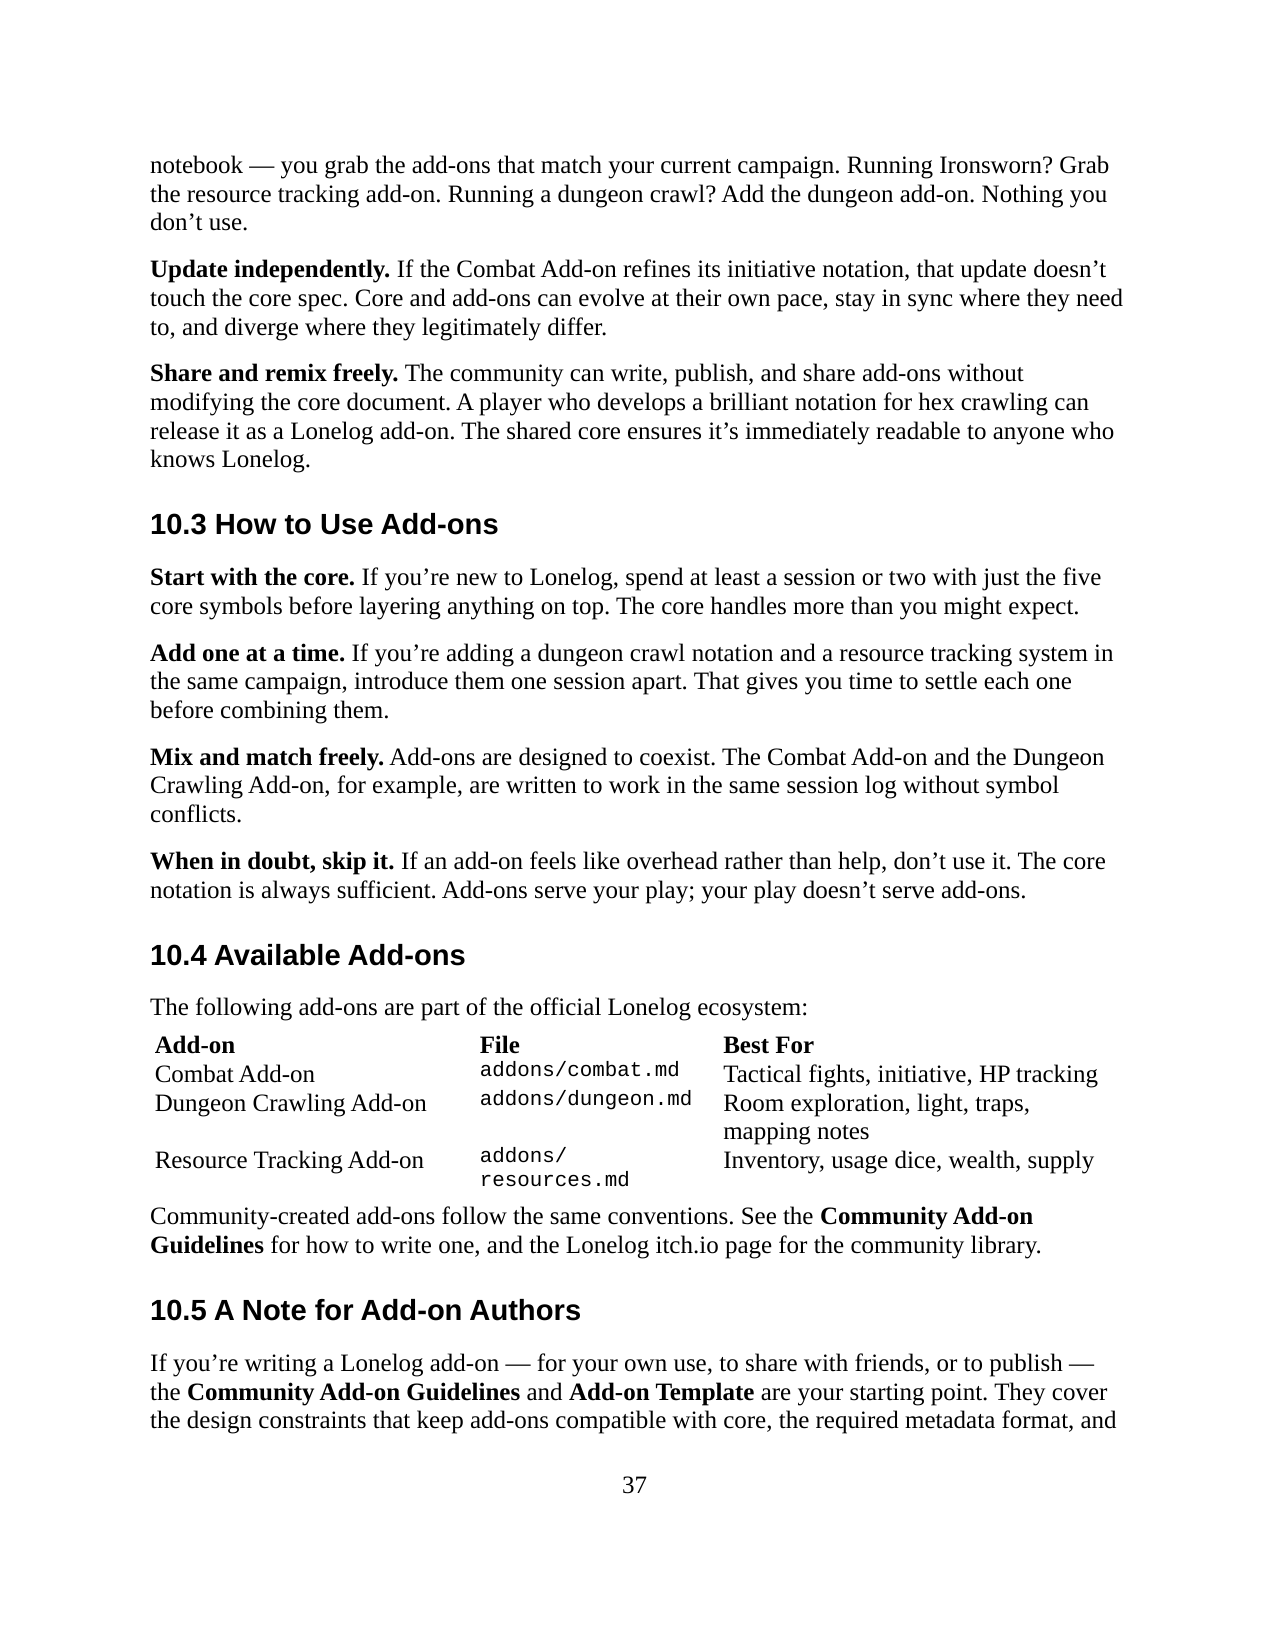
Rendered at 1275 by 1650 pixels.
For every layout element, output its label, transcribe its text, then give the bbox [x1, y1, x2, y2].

table_cell Inventory, usage dice, wealth, supply [719, 1145, 1125, 1192]
subtitle 10.5 A Note for Add-on Authors [150, 1293, 1125, 1326]
table_cell addons/resources.md [475, 1145, 719, 1192]
text Community-created add-ons follow the same conventions. See the Community Add-on Guidelines for how to write one, and the Lonelog itch.io page for the community library. [150, 1201, 1125, 1259]
table_cell Combat Add-on [150, 1059, 475, 1088]
table_cell Tactical fights, initiative, HP tracking [719, 1059, 1125, 1088]
text Add one at a time. If you’re adding a dungeon crawl notation and a resource tracking system in the same campaign, introduce them one session apart. That gives you time to settle each one before combining them. [150, 638, 1125, 724]
text Update independently. If the Combat Add-on refines its initiative notation, that update doesn’t touch the core spec. Core and add-ons can evolve at their own pace, stay in sync where they need to, and diverge where they legitimately differ. [150, 254, 1125, 340]
table_cell addons/combat.md [475, 1059, 719, 1088]
subtitle 10.4 Available Add-ons [150, 937, 1125, 971]
text Start with the core. If you’re new to Lonelog, spend at least a session or two with just the five core symbols before layering anything on top. The core handles more than you might expect. [150, 562, 1125, 620]
table_header File [475, 1030, 719, 1059]
table_cell Room exploration, light, traps, mapping notes [719, 1088, 1125, 1145]
table_header Best For [719, 1030, 1125, 1059]
text If you’re writing a Lonelog add-on — for your own use, to share with friends, or to publish — the Community Add-on Guidelines and Add-on Template are your starting point. They cover the design constraints that keep add-ons compatible with core, the required metadata format, and [150, 1348, 1125, 1434]
table_cell Resource Tracking Add-on [150, 1145, 475, 1192]
subtitle 10.3 How to Use Add-ons [150, 507, 1125, 541]
table_header Add-on [150, 1030, 475, 1059]
table_cell addons/dungeon.md [475, 1088, 719, 1145]
text When in doubt, skip it. If an add-on feels like overhead rather than help, don’t use it. The core notation is always sufficient. Add-ons serve your play; your play doesn’t serve add-ons. [150, 846, 1125, 903]
text Mix and match freely. Add-ons are designed to coexist. The Combat Add-on and the Dungeon Crawling Add-on, for example, are written to work in the same session log without symbol conflicts. [150, 742, 1125, 828]
text notebook — you grab the add-ons that match your current campaign. Running Ironsworn? Grab the resource tracking add-on. Running a dungeon crawl? Add the dungeon add-on. Nothing you don’t use. [150, 150, 1125, 236]
table_cell Dungeon Crawling Add-on [150, 1088, 475, 1145]
text The following add-ons are part of the official Lonelog ecosystem: [150, 992, 1125, 1021]
text Share and remix freely. The community can write, publish, and share add-ons without modifying the core document. A player who develops a brilliant notation for hex crawling can release it as a Lonelog add-on. The shared core ensures it’s immediately readable to anyone who knows Lonelog. [150, 358, 1125, 473]
